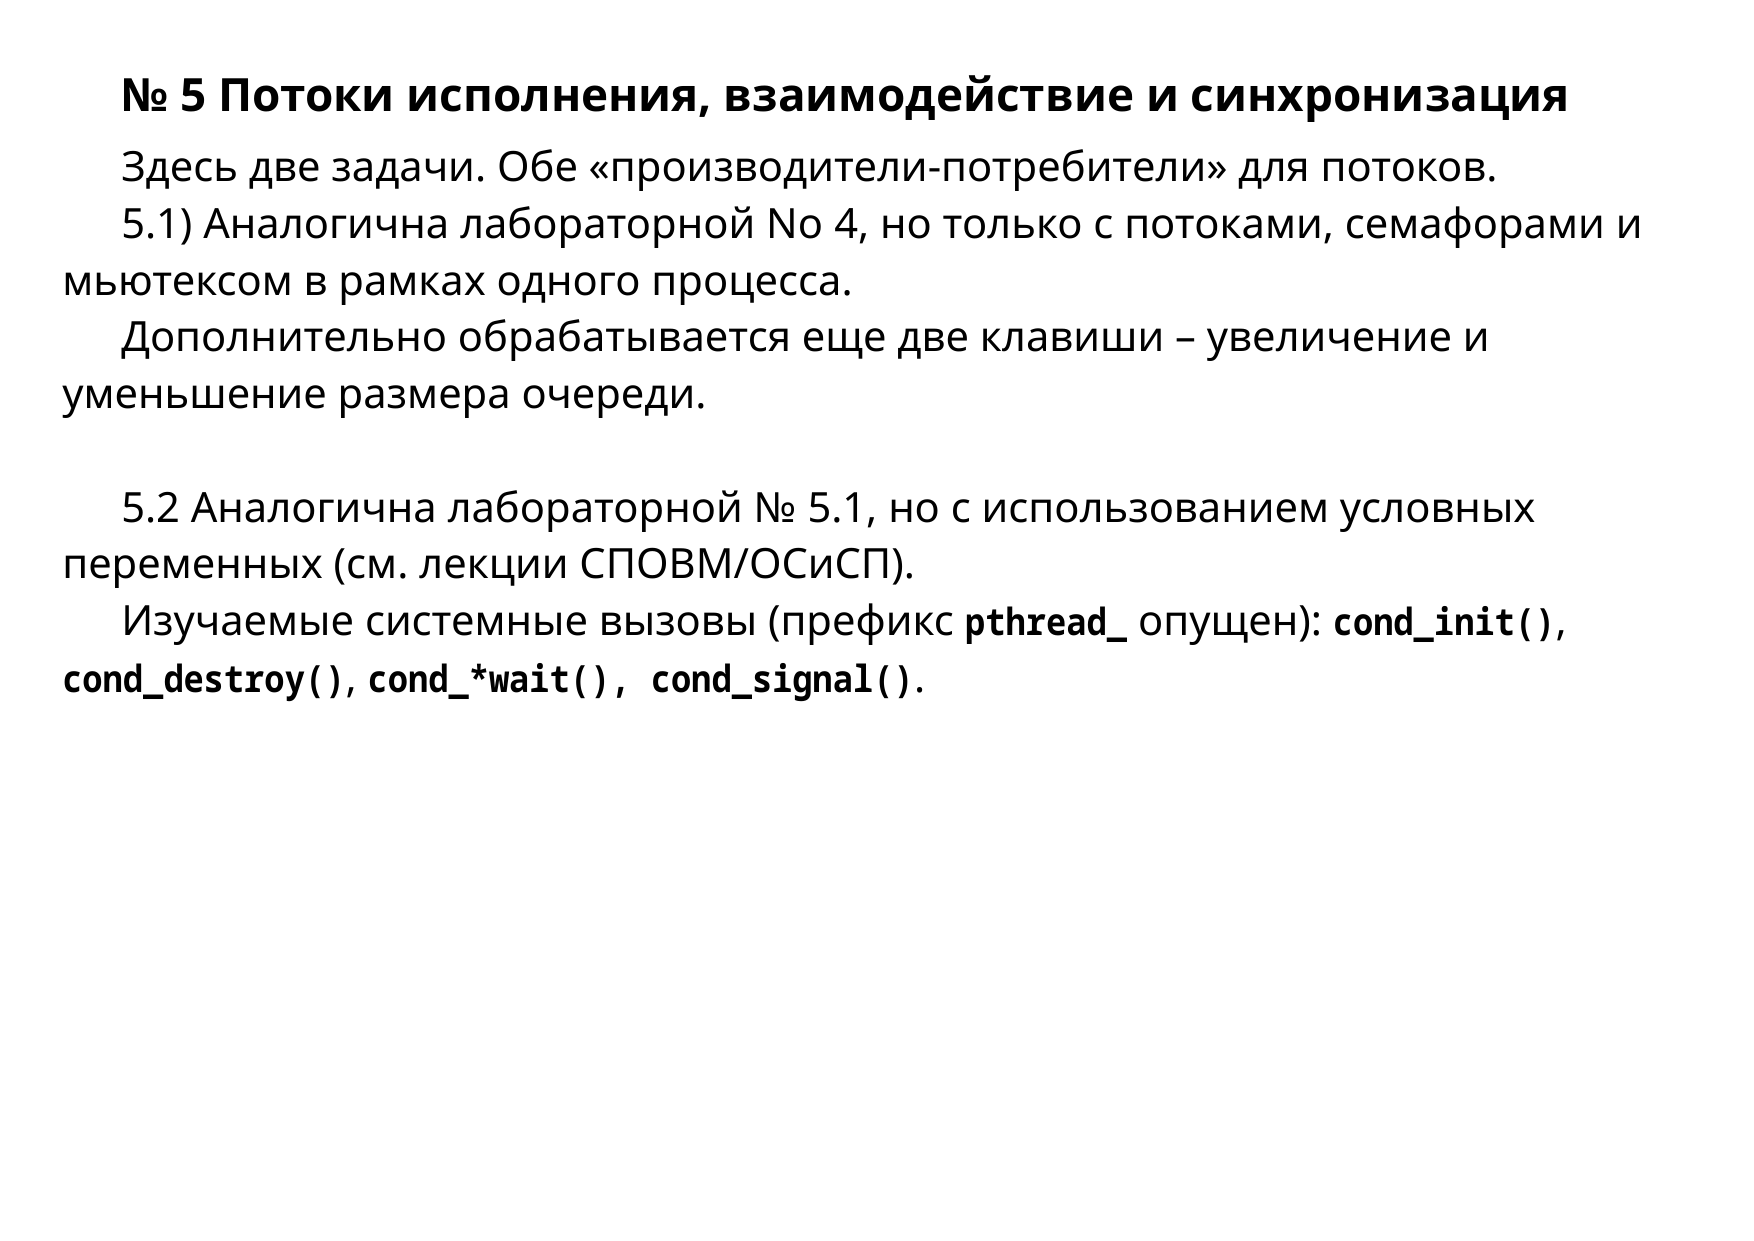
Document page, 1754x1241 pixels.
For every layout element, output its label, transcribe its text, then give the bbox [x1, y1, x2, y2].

text Здесь две задачи. Обе «производители-потребители» для потоков. [62, 137, 1692, 193]
text Изучаемые системные вызовы (префикс pthread_ опущен): cond_init(), cond_destroy(), cond_*wait(), cond_signal(). [62, 591, 1692, 704]
text 5.2 Аналогична лабораторной № 5.1, но с использованием условных переменных (см. лекции СПОВМ/ОСиСП). [62, 477, 1692, 591]
subtitle № 5 Потоки исполнения, взаимодействие и синхронизация [62, 62, 1692, 124]
text Дополнительно обрабатывается еще две клавиши – увеличение и уменьшение размера очереди. [62, 307, 1692, 421]
text 5.1) Аналогична лабораторной No 4, но только с потоками, семафорами и мьютексом в рамках одного процесса. [62, 193, 1692, 307]
